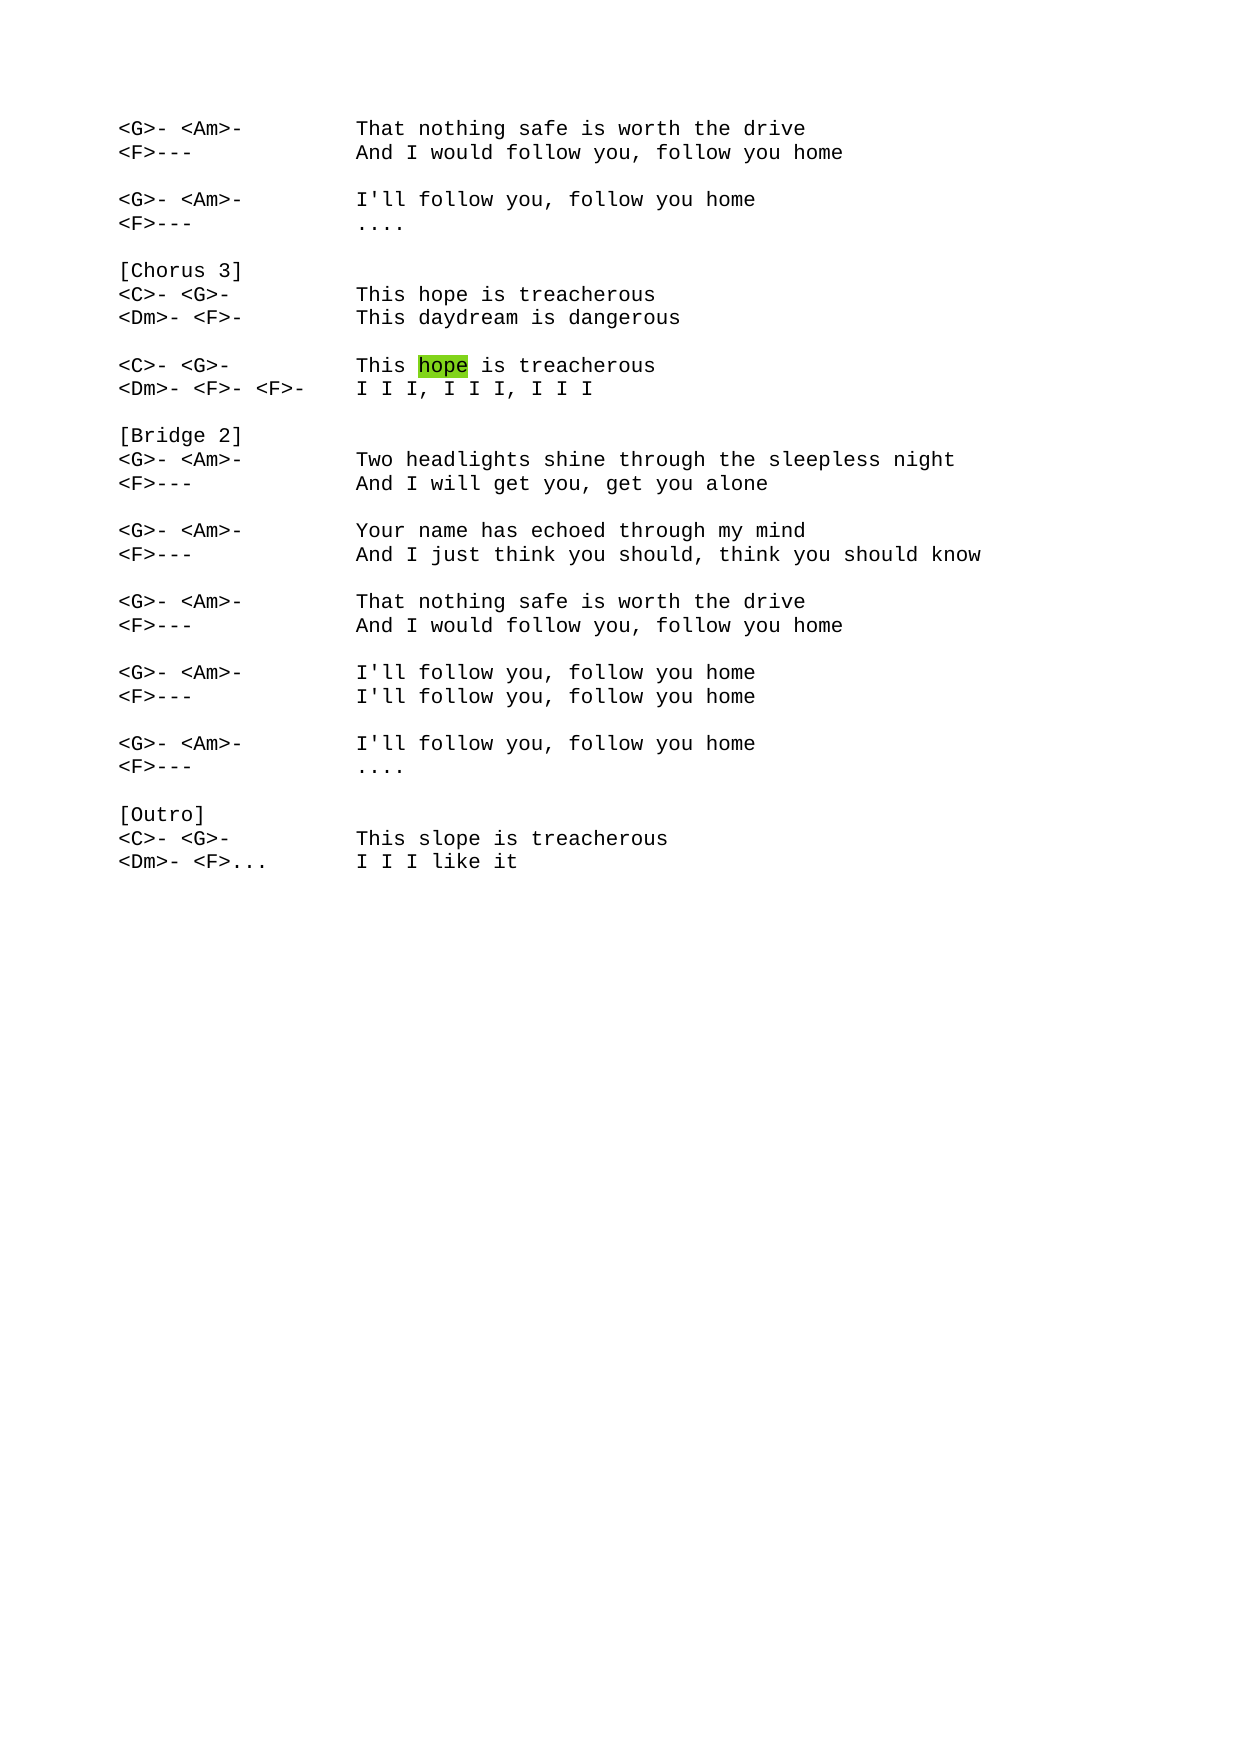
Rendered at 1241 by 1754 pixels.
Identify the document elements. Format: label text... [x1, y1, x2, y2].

text <C>- <G>- This hope is treacherous [118, 284, 1122, 307]
text <G>- <Am>- That nothing safe is worth the drive [118, 118, 1122, 142]
text <F>--- .... [118, 757, 1122, 780]
text <Dm>- <F>- <F>- I I I, I I I, I I I [118, 378, 1122, 402]
text <G>- <Am>- That nothing safe is worth the drive [118, 591, 1122, 615]
text <F>--- And I will get you, get you alone [118, 473, 1122, 496]
text <G>- <Am>- Your name has echoed through my mind [118, 520, 1122, 544]
text <F>--- And I would follow you, follow you home [118, 615, 1122, 638]
text <Dm>- <F>- This daydream is dangerous [118, 307, 1122, 331]
text <F>--- .... [118, 213, 1122, 236]
text [Bridge 2] [118, 426, 1122, 449]
text <C>- <G>- This hope is treacherous [118, 354, 1122, 378]
text <F>--- And I just think you should, think you should know [118, 544, 1122, 567]
text <F>--- And I would follow you, follow you home [118, 142, 1122, 165]
text [Chorus 3] [118, 260, 1122, 284]
text <G>- <Am>- I'll follow you, follow you home [118, 662, 1122, 686]
text <Dm>- <F>... I I I like it [118, 851, 1122, 875]
text <G>- <Am>- I'll follow you, follow you home [118, 189, 1122, 213]
text <G>- <Am>- Two headlights shine through the sleepless night [118, 449, 1122, 473]
text <F>--- I'll follow you, follow you home [118, 686, 1122, 709]
text [Outro] [118, 804, 1122, 827]
text <G>- <Am>- I'll follow you, follow you home [118, 733, 1122, 757]
text <C>- <G>- This slope is treacherous [118, 827, 1122, 851]
